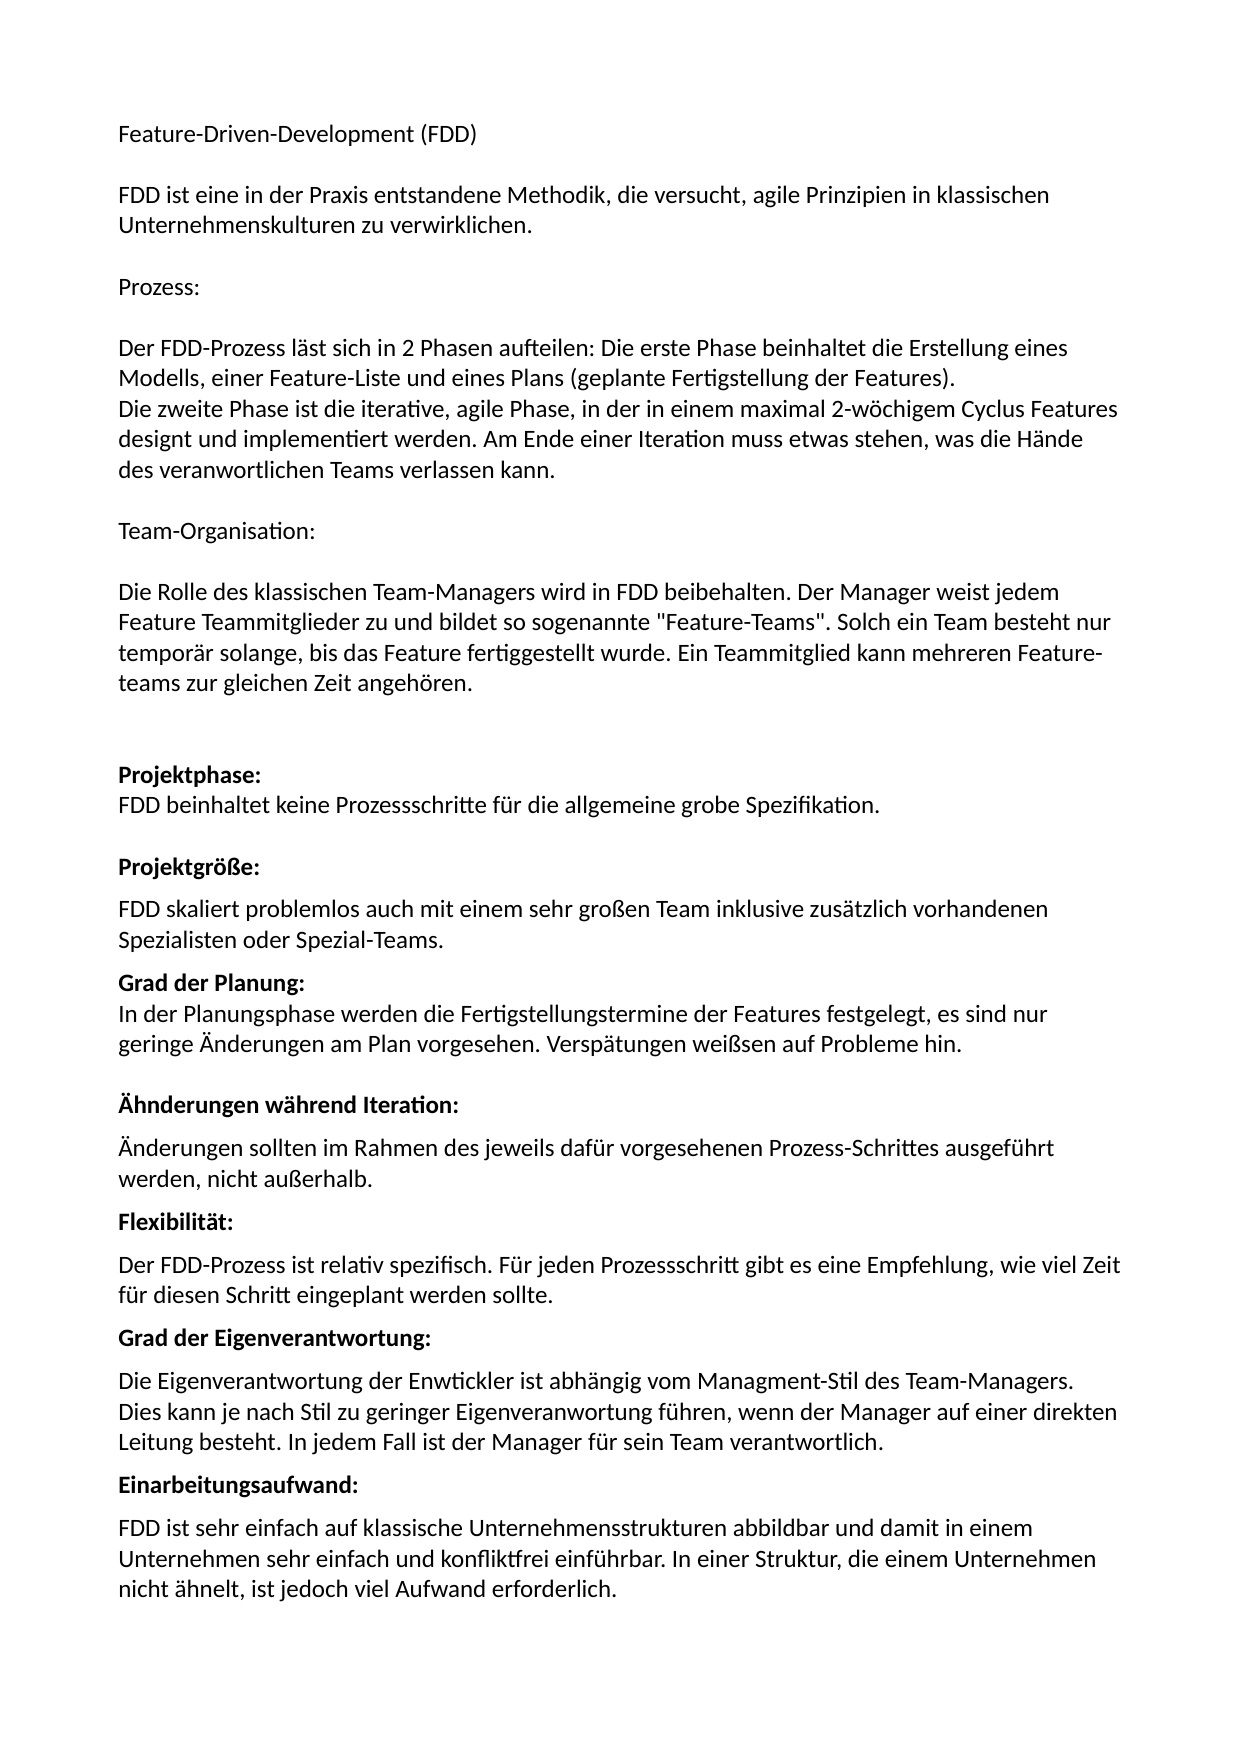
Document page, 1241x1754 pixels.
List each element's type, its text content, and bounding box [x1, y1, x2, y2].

text Flexibilität: [118, 1206, 1122, 1236]
text Die zweite Phase ist die iterative, agile Phase, in der in einem maximal 2-wöchigem Cyclus Features designt und implementiert werden. Am Ende einer Iteration muss etwas stehen, was die Hände des veranwortlichen Teams verlassen kann. [118, 393, 1122, 484]
text In der Planungsphase werden die Fertigstellungstermine der Features festgelegt, es sind nur geringe Änderungen am Plan vorgesehen. Verspätungen weißsen auf Probleme hin. [118, 998, 1122, 1059]
text Prozess: [118, 271, 1122, 301]
text Projektphase: [118, 759, 1122, 789]
text Änderungen sollten im Rahmen des jeweils dafür vorgesehenen Prozess-Schrittes ausgeführt werden, nicht außerhalb. [118, 1132, 1122, 1193]
text Einarbeitungsaufwand: [118, 1469, 1122, 1500]
text Team-Organisation: [118, 515, 1122, 545]
text Der FDD-Prozess ist relativ spezifisch. Für jeden Prozessschritt gibt es eine Empfehlung, wie viel Zeit für diesen Schritt eingeplant werden sollte. [118, 1249, 1122, 1310]
text Feature-Driven-Development (FDD) [118, 118, 1122, 149]
text Ähnderungen während Iteration: [118, 1089, 1122, 1120]
text Grad der Eigenverantwortung: [118, 1322, 1122, 1353]
text Die Rolle des klassischen Team-Managers wird in FDD beibehalten. Der Manager weist jedem Feature Teammitglieder zu und bildet so sogenannte "Feature-Teams". Solch ein Team besteht nur temporär solange, bis das Feature fertiggestellt wurde. Ein Teammitglied kann mehreren Feature-teams zur gleichen Zeit angehören. [118, 576, 1122, 698]
text FDD beinhaltet keine Prozessschritte für die allgemeine grobe Spezifikation. [118, 789, 1122, 820]
text Der FDD-Prozess läst sich in 2 Phasen aufteilen: Die erste Phase beinhaltet die Erstellung eines Modells, einer Feature-Liste und eines Plans (geplante Fertigstellung der Features). [118, 332, 1122, 393]
text Grad der Planung: [118, 967, 1122, 998]
text Die Eigenverantwortung der Enwtickler ist abhängig vom Managment-Stil des Team-Managers. Dies kann je nach Stil zu geringer Eigenveranwortung führen, wenn der Manager auf einer direkten Leitung besteht. In jedem Fall ist der Manager für sein Team verantwortlich. [118, 1365, 1122, 1457]
text FDD ist sehr einfach auf klassische Unternehmensstrukturen abbildbar und damit in einem Unternehmen sehr einfach und konfliktfrei einführbar. In einer Struktur, die einem Unternehmen nicht ähnelt, ist jedoch viel Aufwand erforderlich. [118, 1512, 1122, 1604]
text FDD ist eine in der Praxis entstandene Methodik, die versucht, agile Prinzipien in klassischen Unternehmenskulturen zu verwirklichen. [118, 179, 1122, 240]
text FDD skaliert problemlos auch mit einem sehr großen Team inklusive zusätzlich vorhandenen Spezialisten oder Spezial-Teams. [118, 894, 1122, 955]
text Projektgröße: [118, 851, 1122, 881]
